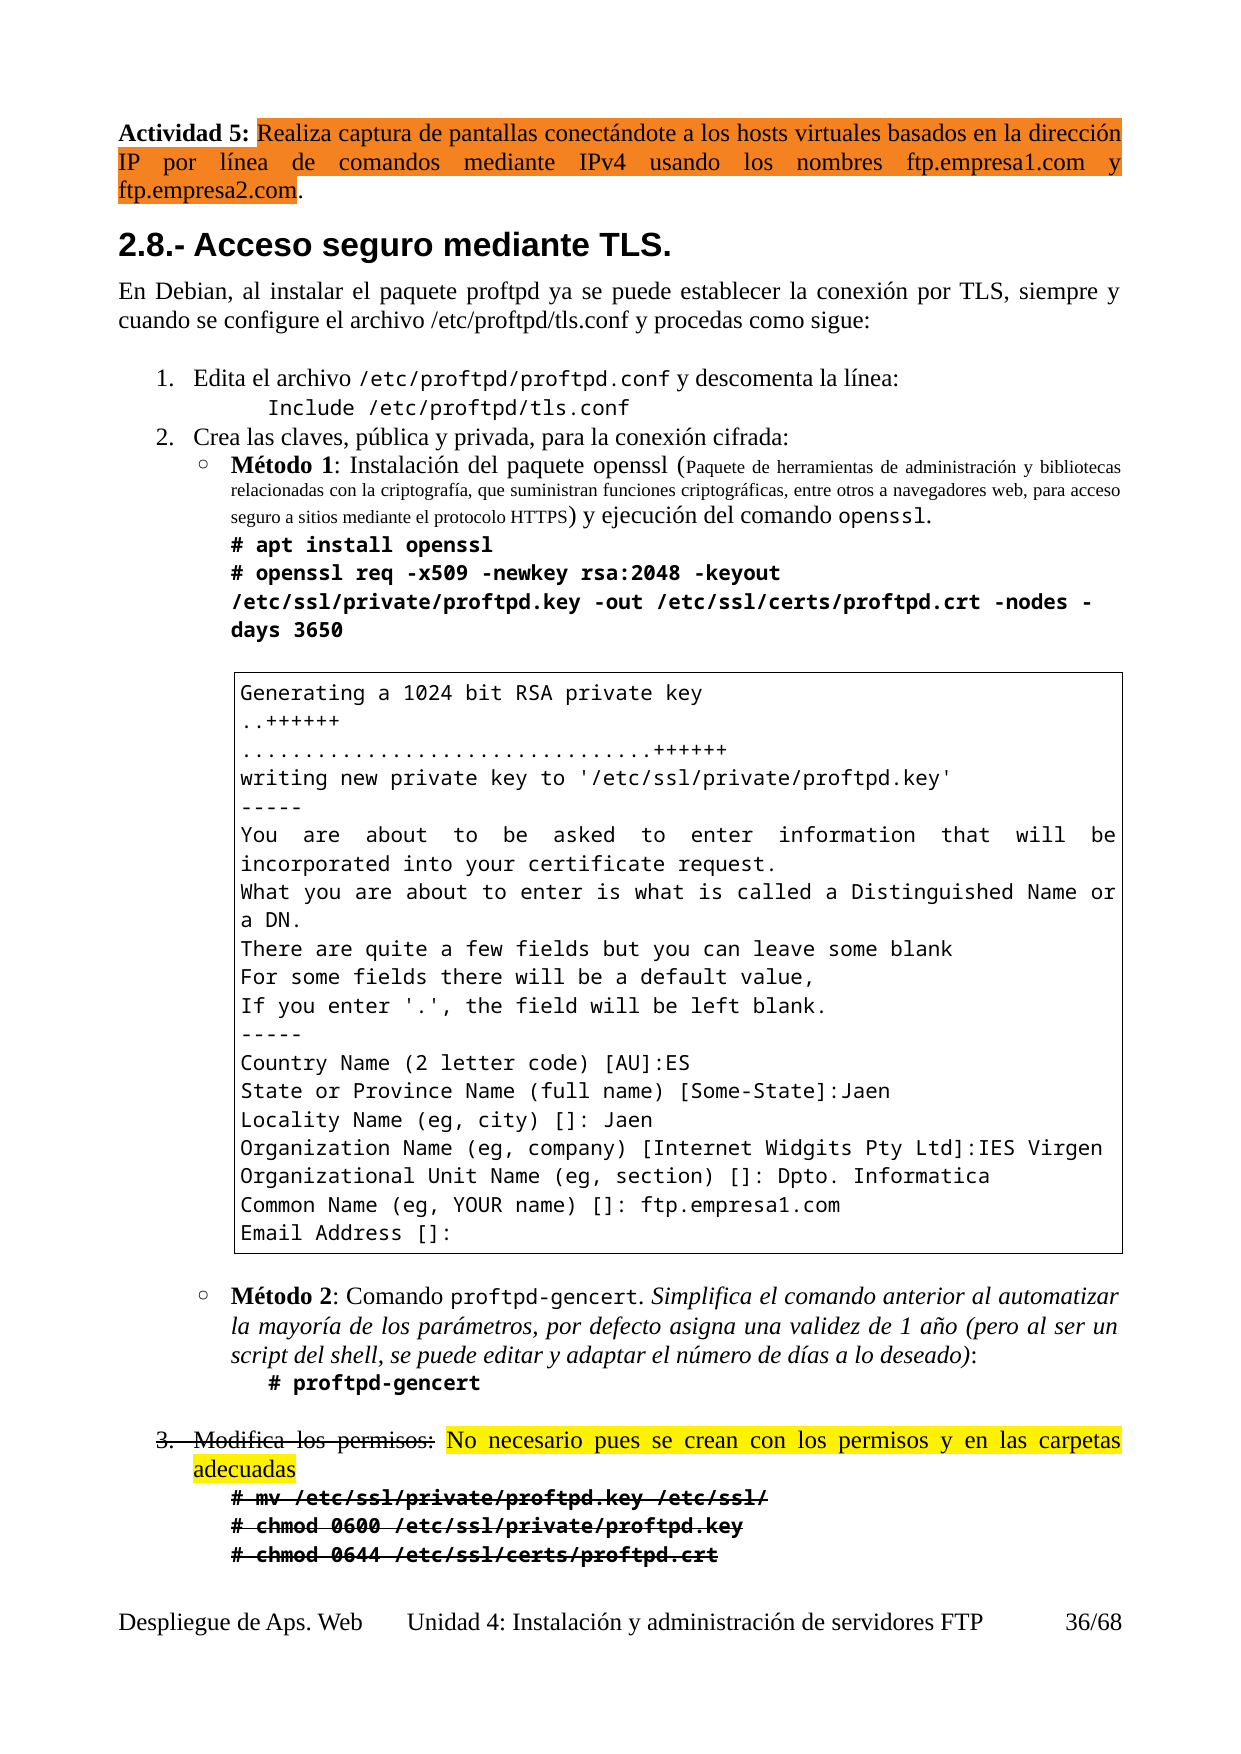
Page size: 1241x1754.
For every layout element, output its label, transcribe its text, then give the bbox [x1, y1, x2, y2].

list # chmod 0600 /etc/ssl/private/proftpd.key [193, 1512, 1122, 1540]
table_header Generating a 1024 bit RSA private key ..++++++ .................................++++++ writing new private key to '/etc/ssl/private/proftpd.key' ----- You are about to be asked to enter information that will be incorporated into your certificate request. What you are about to enter is what is called a Distinguished Name or a DN. There are quite a few fields but you can leave some blank For some fields there will be a default value, If you enter '.', the field will be left blank. ----- Country Name (2 letter code) [AU]:ES State or Province Name (full name) [Some-State]:Jaen Locality Name (eg, city) []: Jaen Organization Name (eg, company) [Internet Widgits Pty Ltd]:IES Virgen Organizational Unit Name (eg, section) []: Dpto. Informatica Common Name (eg, YOUR name) []: ftp.empresa1.com Email Address []: [235, 673, 1122, 1253]
list # mv /etc/ssl/private/proftpd.key /etc/ssl/ [193, 1483, 1122, 1512]
list Modifica los permisos: No necesario pues se crean con los permisos y en las carpetas adecuadas [156, 1426, 1122, 1483]
list # openssl req -x509 -newkey rsa:2048 -keyout /etc/ssl/private/proftpd.key -out /etc/ssl/certs/proftpd.crt -nodes -days 3650 [193, 558, 1122, 644]
list # chmod 0644 /etc/ssl/certs/proftpd.crt [193, 1540, 1122, 1568]
text En Debian, al instalar el paquete proftpd ya se puede establecer la conexión por TLS, siempre y cuando se configure el archivo /etc/proftpd/tls.conf y procedas como sigue: [118, 276, 1122, 334]
list # proftpd-gencert [231, 1368, 1122, 1397]
list # apt install openssl [193, 530, 1122, 558]
list Edita el archivo /etc/proftpd/proftpd.conf y descomenta la línea: [156, 363, 1122, 392]
list Crea las claves, pública y privada, para la conexión cifrada: [156, 422, 1122, 450]
list Método 1: Instalación del paquete openssl (Paquete de herramientas de administración y bibliotecas relacionadas con la criptografía, que suministran funciones criptográficas, entre otros a navegadores web, para acceso seguro a sitios mediante el protocolo HTTPS) y ejecución del comando openssl. [193, 450, 1122, 530]
subtitle 2.8.- Acceso seguro mediante TLS. [118, 225, 1122, 264]
text Actividad 5: Realiza captura de pantallas conectándote a los hosts virtuales basados en la dirección IP por línea de comandos mediante IPv4 usando los nombres ftp.empresa1.com y ftp.empresa2.com. [118, 118, 1122, 204]
list Método 2: Comando proftpd-gencert. Simplifica el comando anterior al automatizar la mayoría de los parámetros, por defecto asigna una validez de 1 año (pero al ser un script del shell, se puede editar y adaptar el número de días a lo deseado): [193, 1281, 1122, 1368]
list Include /etc/proftpd/tls.conf [156, 392, 1122, 422]
